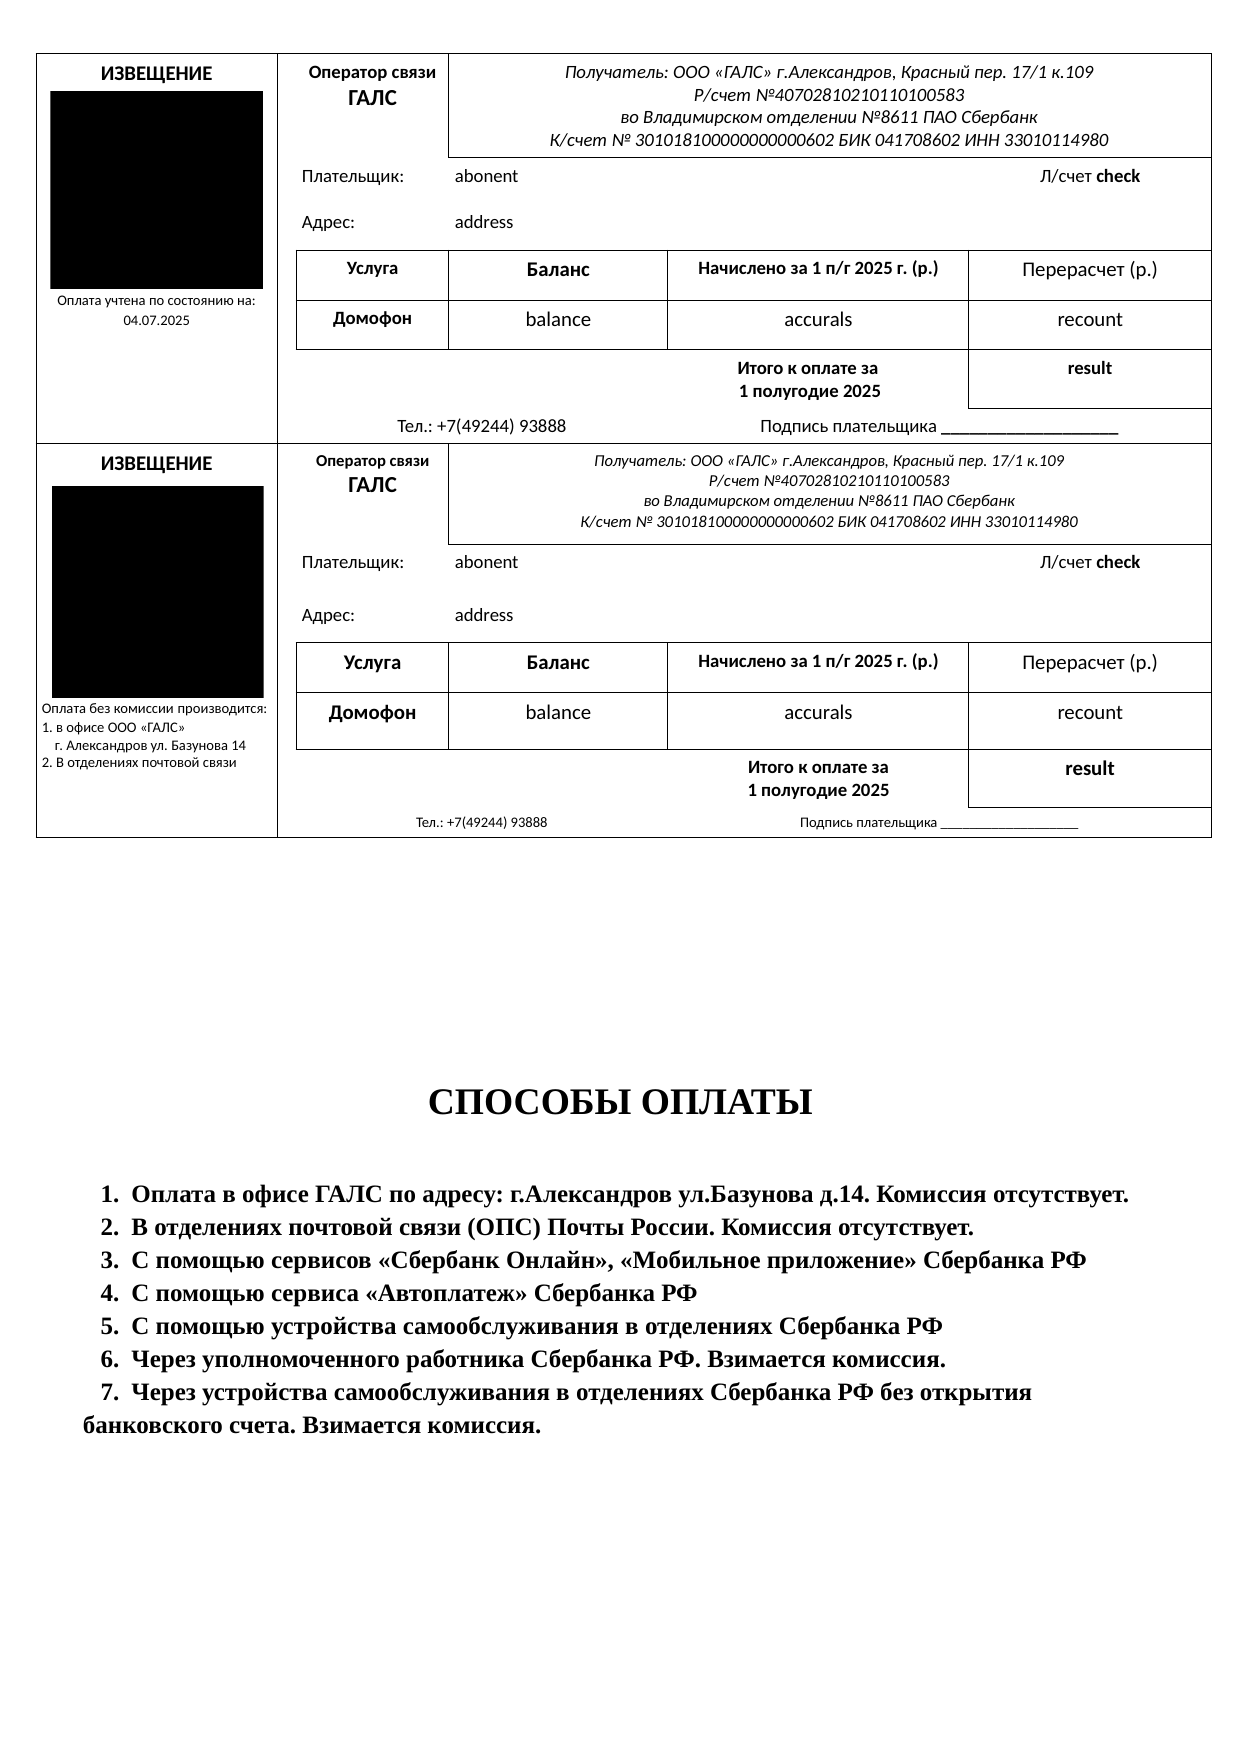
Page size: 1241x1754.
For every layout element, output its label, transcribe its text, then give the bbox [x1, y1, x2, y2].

table_cell Начислено за 1 п/г 2025 г. (р.) [668, 251, 968, 299]
picture [50, 91, 263, 289]
table_cell [969, 596, 1211, 642]
table_cell Плательщик: [296, 544, 449, 596]
table_cell Перерасчет (р.) [969, 643, 1211, 692]
table_cell accurals [668, 693, 968, 748]
table_cell Л/счет check [969, 158, 1211, 203]
table_cell recount [969, 301, 1211, 349]
table_cell Баланс [449, 251, 667, 299]
list Оплата в офисе ГАЛС по адресу: г.Александров ул.Базунова д.14. Комиссия отсутствует. [83, 1179, 1157, 1207]
table_cell abonent [449, 158, 969, 203]
table_cell [449, 750, 668, 807]
list С помощью сервисов «Сбербанк Онлайн», «Мобильное приложение» Сбербанка РФ [83, 1245, 1157, 1273]
table_cell Домофон [297, 693, 448, 748]
table_cell Адрес: [296, 596, 449, 642]
table_cell Баланс [449, 643, 667, 692]
list С помощью устройства самообслуживания в отделениях Сбербанка РФ [83, 1311, 1157, 1339]
table_cell Подпись плательщика ___________________ [668, 408, 1211, 443]
table_header [278, 54, 296, 443]
table_header Оператор связи ГАЛС [296, 444, 448, 543]
table_cell Плательщик: [296, 157, 449, 203]
table_header [278, 444, 296, 837]
table_cell result [969, 750, 1211, 807]
table_cell address [449, 596, 969, 642]
table_cell abonent [449, 545, 969, 596]
table_header ИЗВЕЩЕНИЕ Оплата без комиссии производится: 1. в офисе ООО «ГАЛС» г. Александров ул. Базунова 14 2. В отделениях почтовой связи [37, 444, 277, 837]
table_cell [296, 750, 449, 807]
table_cell [449, 350, 668, 408]
picture [52, 486, 264, 698]
table_cell Итого к оплате за 1 полугодие 2025 [668, 750, 968, 807]
table_cell balance [449, 693, 667, 748]
table_cell accurals [668, 301, 968, 349]
table_cell Тел.: +7(49244) 93888 [296, 807, 668, 837]
table_cell result [969, 350, 1211, 408]
table_cell Итого к оплате за 1 полугодие 2025 [668, 350, 968, 408]
list В отделениях почтовой связи (ОПС) Почты России. Комиссия отсутствует. [83, 1212, 1157, 1241]
table_cell Адрес: [296, 204, 449, 249]
table_header Получатель: ООО «ГАЛС» г.Александров, Красный пер. 17/1 к.109 Р/счет №40702810210110100583 во Владимирском отделении №8611 ПАО Сбербанк К/счет № 301018100000000000602 БИК 041708602 ИНН 33010114980 [449, 54, 1211, 157]
table_cell address [449, 204, 969, 249]
text СПОСОБЫ ОПЛАТЫ [118, 1079, 1122, 1123]
table_cell Домофон [297, 301, 448, 349]
table_cell [296, 350, 449, 408]
table_cell Тел.: +7(49244) 93888 [296, 408, 668, 443]
table_cell Начислено за 1 п/г 2025 г. (р.) [668, 643, 968, 692]
table_header ИЗВЕЩЕНИЕ Оплата учтена по состоянию на: 04.07.2025 [37, 54, 277, 443]
list С помощью сервиса «Автоплатеж» Сбербанка РФ [83, 1278, 1157, 1307]
table_cell recount [969, 693, 1211, 748]
table_cell Услуга [297, 251, 448, 299]
table_header Оператор связи ГАЛС [296, 54, 448, 157]
table_cell Услуга [297, 643, 448, 692]
table_cell Подпись плательщика ___________________ [668, 807, 1211, 837]
list Через уполномоченного работника Сбербанка РФ. Взимается комиссия. [83, 1344, 1157, 1373]
table_cell balance [449, 301, 667, 349]
table_cell Л/счет check [969, 545, 1211, 596]
table_cell Перерасчет (р.) [969, 251, 1211, 299]
list Через устройства самообслуживания в отделениях Сбербанка РФ без открытия банковского счета. Взимается комиссия. [83, 1377, 1157, 1439]
table_cell [969, 204, 1211, 249]
table_header Получатель: ООО «ГАЛС» г.Александров, Красный пер. 17/1 к.109 Р/счет №40702810210110100583 во Владимирском отделении №8611 ПАО Сбербанк К/счет № 301018100000000000602 БИК 041708602 ИНН 33010114980 [449, 444, 1211, 543]
